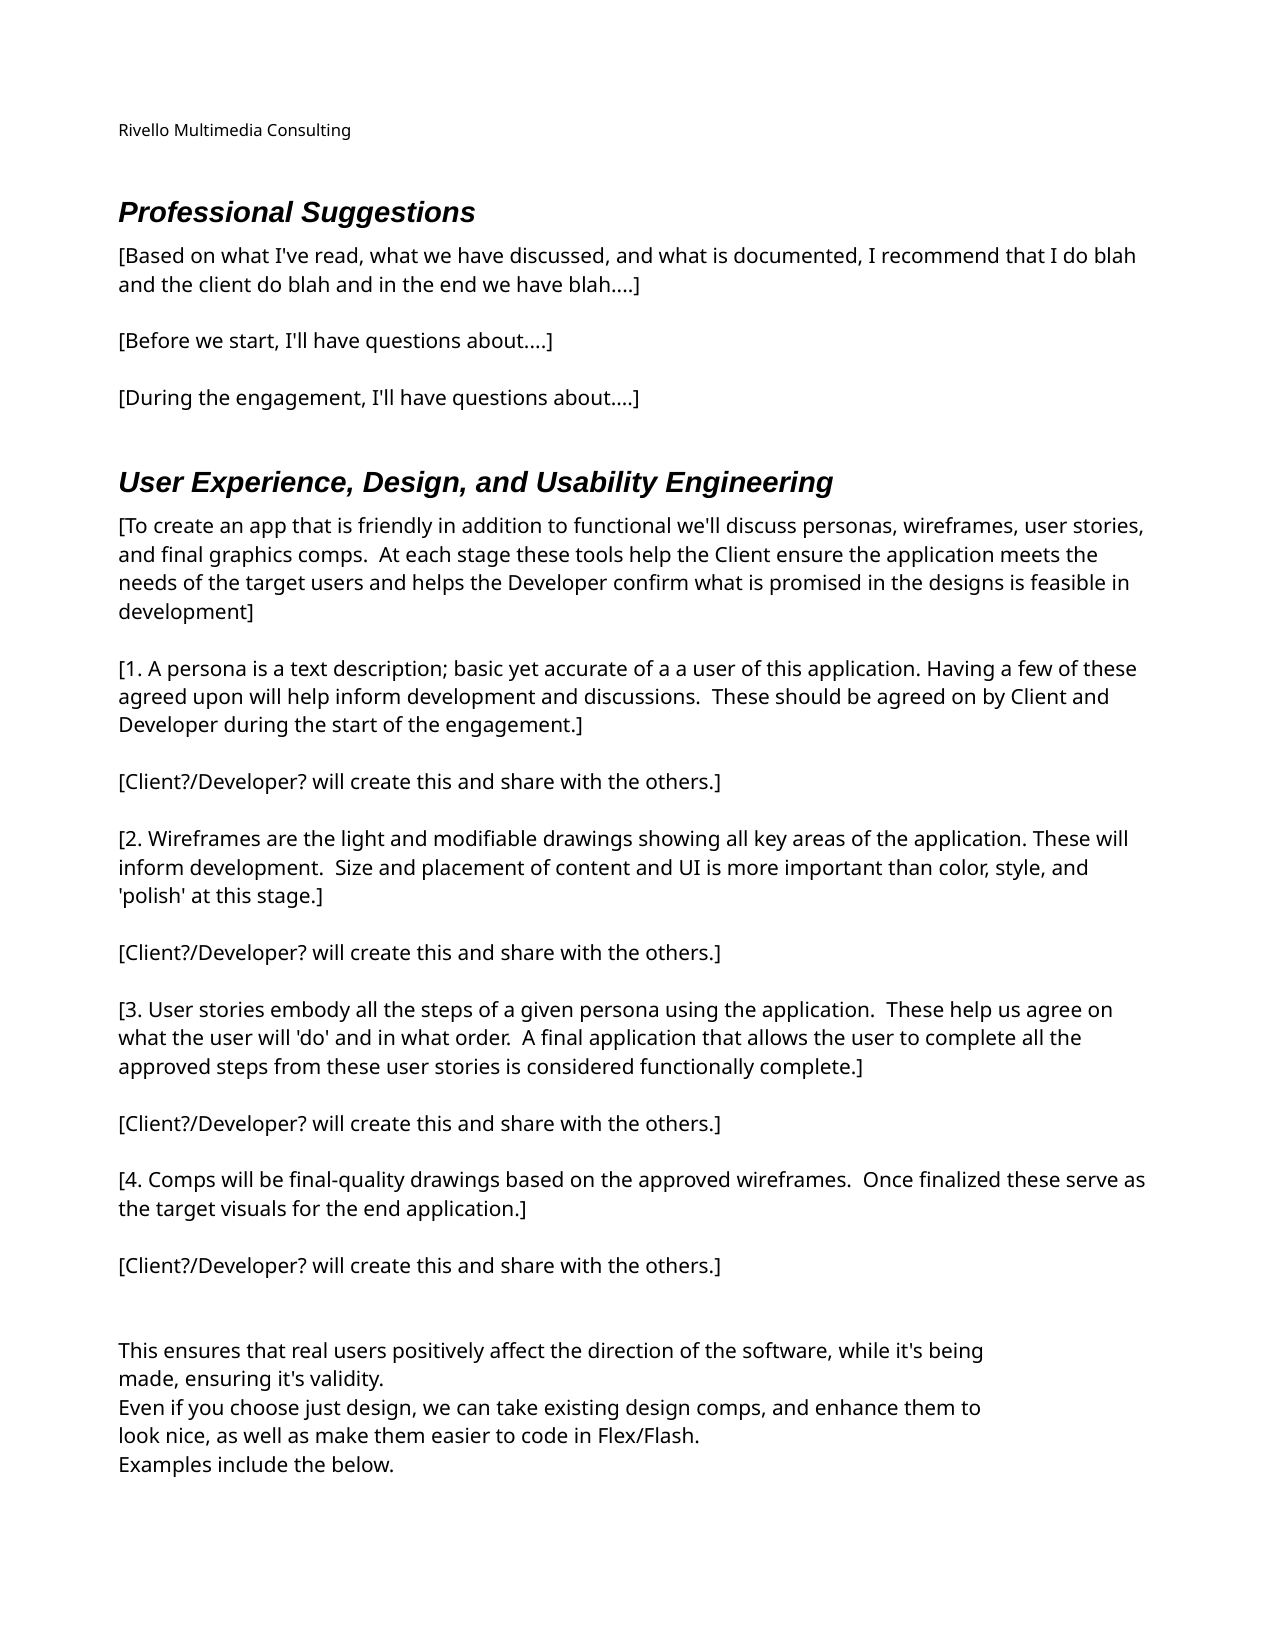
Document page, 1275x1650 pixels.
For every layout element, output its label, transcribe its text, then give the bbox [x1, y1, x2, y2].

text [Client?/Developer? will create this and share with the others.] [118, 1109, 1157, 1137]
text [Client?/Developer? will create this and share with the others.] [118, 1251, 1157, 1279]
text [Based on what I've read, what we have discussed, and what is documented, I recommend that I do blah and the client do blah and in the end we have blah....] [118, 241, 1157, 298]
text look nice, as well as make them easier to code in Flex/Flash. [118, 1421, 1157, 1450]
subtitle Professional Suggestions [118, 195, 1157, 229]
text [Client?/Developer? will create this and share with the others.] [118, 767, 1157, 796]
text [To create an app that is friendly in addition to functional we'll discuss personas, wireframes, user stories, and final graphics comps. At each stage these tools help the Client ensure the application meets the needs of the target users and helps the Developer confirm what is promised in the designs is feasible in development] [118, 511, 1157, 625]
text [Client?/Developer? will create this and share with the others.] [118, 938, 1157, 966]
text [4. Comps will be final-quality drawings based on the approved wireframes. Once finalized these serve as the target visuals for the end application.] [118, 1166, 1157, 1222]
text [3. User stories embody all the steps of a given persona using the application. These help us agree on what the user will 'do' and in what order. A final application that allows the user to complete all the approved steps from these user stories is considered functionally complete.] [118, 995, 1157, 1080]
text This ensures that real users positively affect the direction of the software, while it's being [118, 1336, 1157, 1364]
text made, ensuring it's validity. [118, 1364, 1157, 1393]
subtitle User Experience, Design, and Usability Engineering [118, 465, 1157, 499]
text [Before we start, I'll have questions about....] [118, 327, 1157, 355]
text [2. Wireframes are the light and modifiable drawings showing all key areas of the application. These will inform development. Size and placement of content and UI is more important than color, style, and 'polish' at this stage.] [118, 824, 1157, 909]
text [During the engagement, I'll have questions about....] [118, 383, 1157, 412]
text [1. A persona is a text description; basic yet accurate of a a user of this application. Having a few of these agreed upon will help inform development and discussions. These should be agreed on by Client and Developer during the start of the engagement.] [118, 654, 1157, 739]
text Examples include the below. [118, 1450, 1157, 1478]
text Even if you choose just design, we can take existing design comps, and enhance them to [118, 1393, 1157, 1421]
